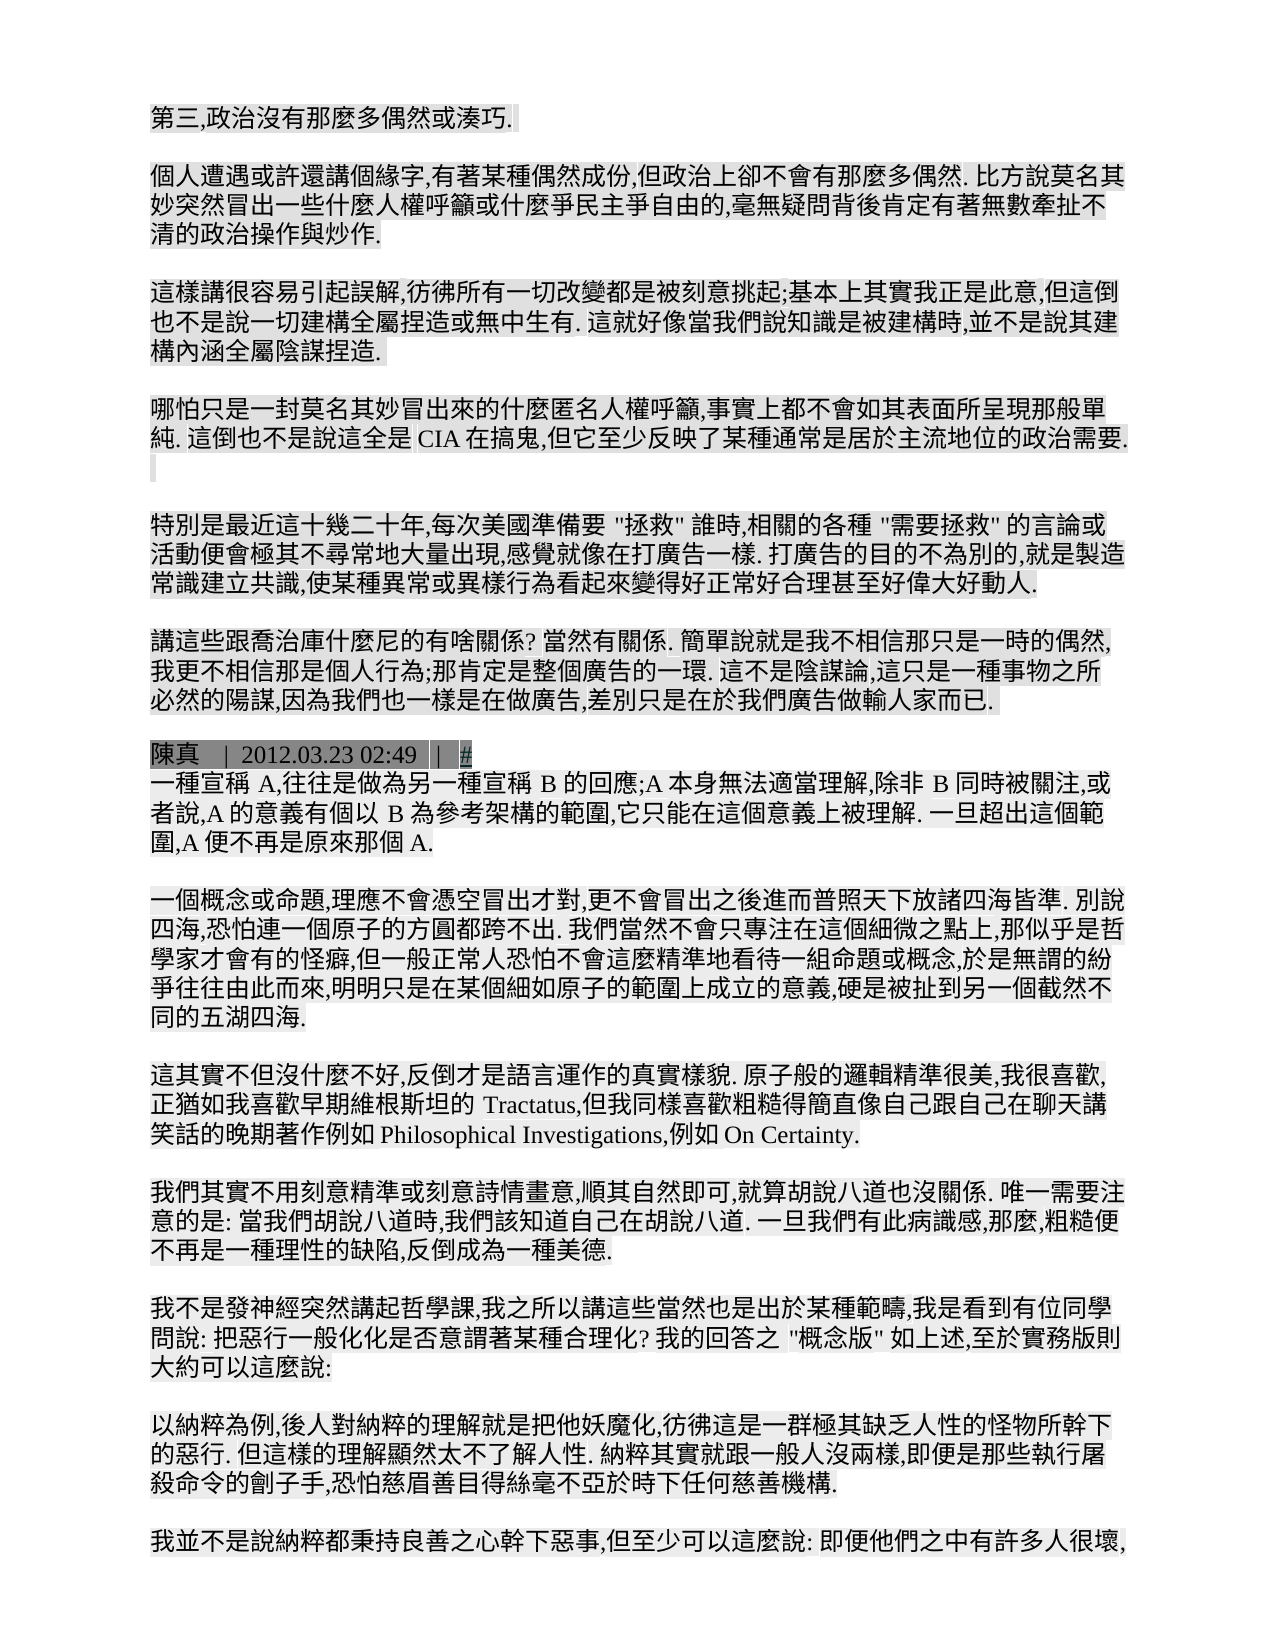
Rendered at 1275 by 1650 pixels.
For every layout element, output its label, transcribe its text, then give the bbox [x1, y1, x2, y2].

text 陳真 | 2012.03.23 02:49 | # [150, 740, 1125, 769]
text 這是續喬治庫什麼尼的被 "逮捕" 的那件事. 說來慚愧,要不是Kusturica在1995年針對南斯拉夫內戰所講的那一席指控美國CIA介入挑起戰爭的言論,我恐怕不知道還要被美國多騙幾年. 當時不了解Kusturica為什麼會講出這麼 "奇怪" 而且 "違反常識" 的話,美國不是民主人權大國嗎? 維護民主人權自由都來不及了,怎麼會是這樣一場腥風血雨的幕後推手? 但我還是選擇把Kusturisca的話認真看待,因為一個如此正直聰明而且非常虔誠的人,不可能在一個重要問題上講出如此違反常識的傻話,其言必有所本. 一定是我們所認為的 "常識" 錯了. 這故事告訴我們三件事: 第一: 我們必須學會因人廢言,因人舉言. 一個渾蛋或一個俗不可耐的人或一個不知道自己是北七的北七講的話(例如市面上各種名人),根本連聽都不用聽,直接當做放屁就好. 相反地,一個好人當真講的話往往值得聆聽. 特別是當一個好人甘冒大不諱講出一些不討喜的言論時,那些話必有其重要性. 第二,科學 "常識" 也許是透過某種理性產生,但科學以外的 "常識" 卻很顯然是人工塑造. 我們其實就像飼料雞一樣,主人餵什麼,我們就吃什麼;主人要我們怎麼想,我們便怎麼想;主人要我們愛誰,我們就愛誰,乖得很. 在入侵伊拉克之前大約一年半載,美國的民意調查顯示只有不到一成的人認為伊拉克的海珊對世界和平或美國安全構成威脅. 但是,經過媒體綿密的所謂人權報導與恐怖攻擊之洗腦,加上各種 "人權鬥士" 們的 "熱血" 呼號以及網路上各種無大腦的聲援轉寄連署之類,短短幾個月的時間,竟然有高達八九成的美國人認為海珊將用什麼大規模毀滅武器摧毀美國摧毀世界和平.所謂常識就是這麼來的. 後來,伊戰失利,無數的謊言一一被揭穿,布希講了九百多個有關伊拉克的指控,竟然除了海刪確有其人之外,沒有一道指控是真的,全是謊言. 於是美國所謂 "民意" 對於伊戰的評價也就隨著政治風向而旋轉到反戰的那一頭,八成以上的美國人認為侵略伊拉克是錯的. 如果你以為這樣一種轉向意味著 "民智大開" 或什麼 "民意的覺醒",那你真的是太天真了. 民意或常識只是隨著不同的政治需要而調整,而不是這一群飼料雞本身產生了理性上的質變. 美國如此,台灣當然也一樣. 第三,政治沒有那麼多偶然或湊巧. 個人遭遇或許還講個緣字,有著某種偶然成份,但政治上卻不會有那麼多偶然. 比方說莫名其妙突然冒出一些什麼人權呼籲或什麼爭民主爭自由的,毫無疑問背後肯定有著無數牽扯不清的政治操作與炒作. 這樣講很容易引起誤解,彷彿所有一切改變都是被刻意挑起;基本上其實我正是此意,但這倒也不是說一切建構全屬捏造或無中生有. 這就好像當我們說知識是被建構時,並不是說其建構內涵全屬陰謀捏造. 哪怕只是一封莫名其妙冒出來的什麼匿名人權呼籲,事實上都不會如其表面所呈現那般單純. 這倒也不是說這全是CIA在搞鬼,但它至少反映了某種通常是居於主流地位的政治需要. 特別是最近這十幾二十年,每次美國準備要 "拯救" 誰時,相關的各種 "需要拯救" 的言論或活動便會極其不尋常地大量出現,感覺就像在打廣告一樣. 打廣告的目的不為別的,就是製造常識建立共識,使某種異常或異樣行為看起來變得好正常好合理甚至好偉大好動人. 講這些跟喬治庫什麼尼的有啥關係? 當然有關係. 簡單說就是我不相信那只是一時的偶然,我更不相信那是個人行為;那肯定是整個廣告的一環. 這不是陰謀論,這只是一種事物之所必然的陽謀,因為我們也一樣是在做廣告,差別只是在於我們廣告做輸人家而已. [150, 75, 1125, 715]
text 一種宣稱 A,往往是做為另一種宣稱 B 的回應;A本身無法適當理解,除非 B 同時被關注,或者說,A的意義有個以 B 為參考架構的範圍,它只能在這個意義上被理解. 一旦超出這個範圍,A便不再是原來那個A. 一個概念或命題,理應不會憑空冒出才對,更不會冒出之後進而普照天下放諸四海皆準. 別說四海,恐怕連一個原子的方圓都跨不出. 我們當然不會只專注在這個細微之點上,那似乎是哲學家才會有的怪癖,但一般正常人恐怕不會這麼精準地看待一組命題或概念,於是無謂的紛爭往往由此而來,明明只是在某個細如原子的範圍上成立的意義,硬是被扯到另一個截然不同的五湖四海. 這其實不但沒什麼不好,反倒才是語言運作的真實樣貌. 原子般的邏輯精準很美,我很喜歡,正猶如我喜歡早期維根斯坦的 Tractatus,但我同樣喜歡粗糙得簡直像自己跟自己在聊天講笑話的晚期著作例如Philosophical Investigations,例如On Certainty. 我們其實不用刻意精準或刻意詩情畫意,順其自然即可,就算胡說八道也沒關係. 唯一需要注意的是: 當我們胡說八道時,我們該知道自己在胡說八道. 一旦我們有此病識感,那麼,粗糙便不再是一種理性的缺陷,反倒成為一種美德. 我不是發神經突然講起哲學課,我之所以講這些當然也是出於某種範疇,我是看到有位同學問說: 把惡行一般化化是否意謂著某種合理化? 我的回答之 "概念版" 如上述,至於實務版則大約可以這麼說: 以納粹為例,後人對納粹的理解就是把他妖魔化,彷彿這是一群極其缺乏人性的怪物所幹下的惡行. 但這樣的理解顯然太不了解人性. 納粹其實就跟一般人沒兩樣,即便是那些執行屠殺命令的劊子手,恐怕慈眉善目得絲毫不亞於時下任何慈善機構. 我並不是說納粹都秉持良善之心幹下惡事,但至少可以這麼說: 即便他們之中有許多人很壞, [150, 769, 1125, 1557]
